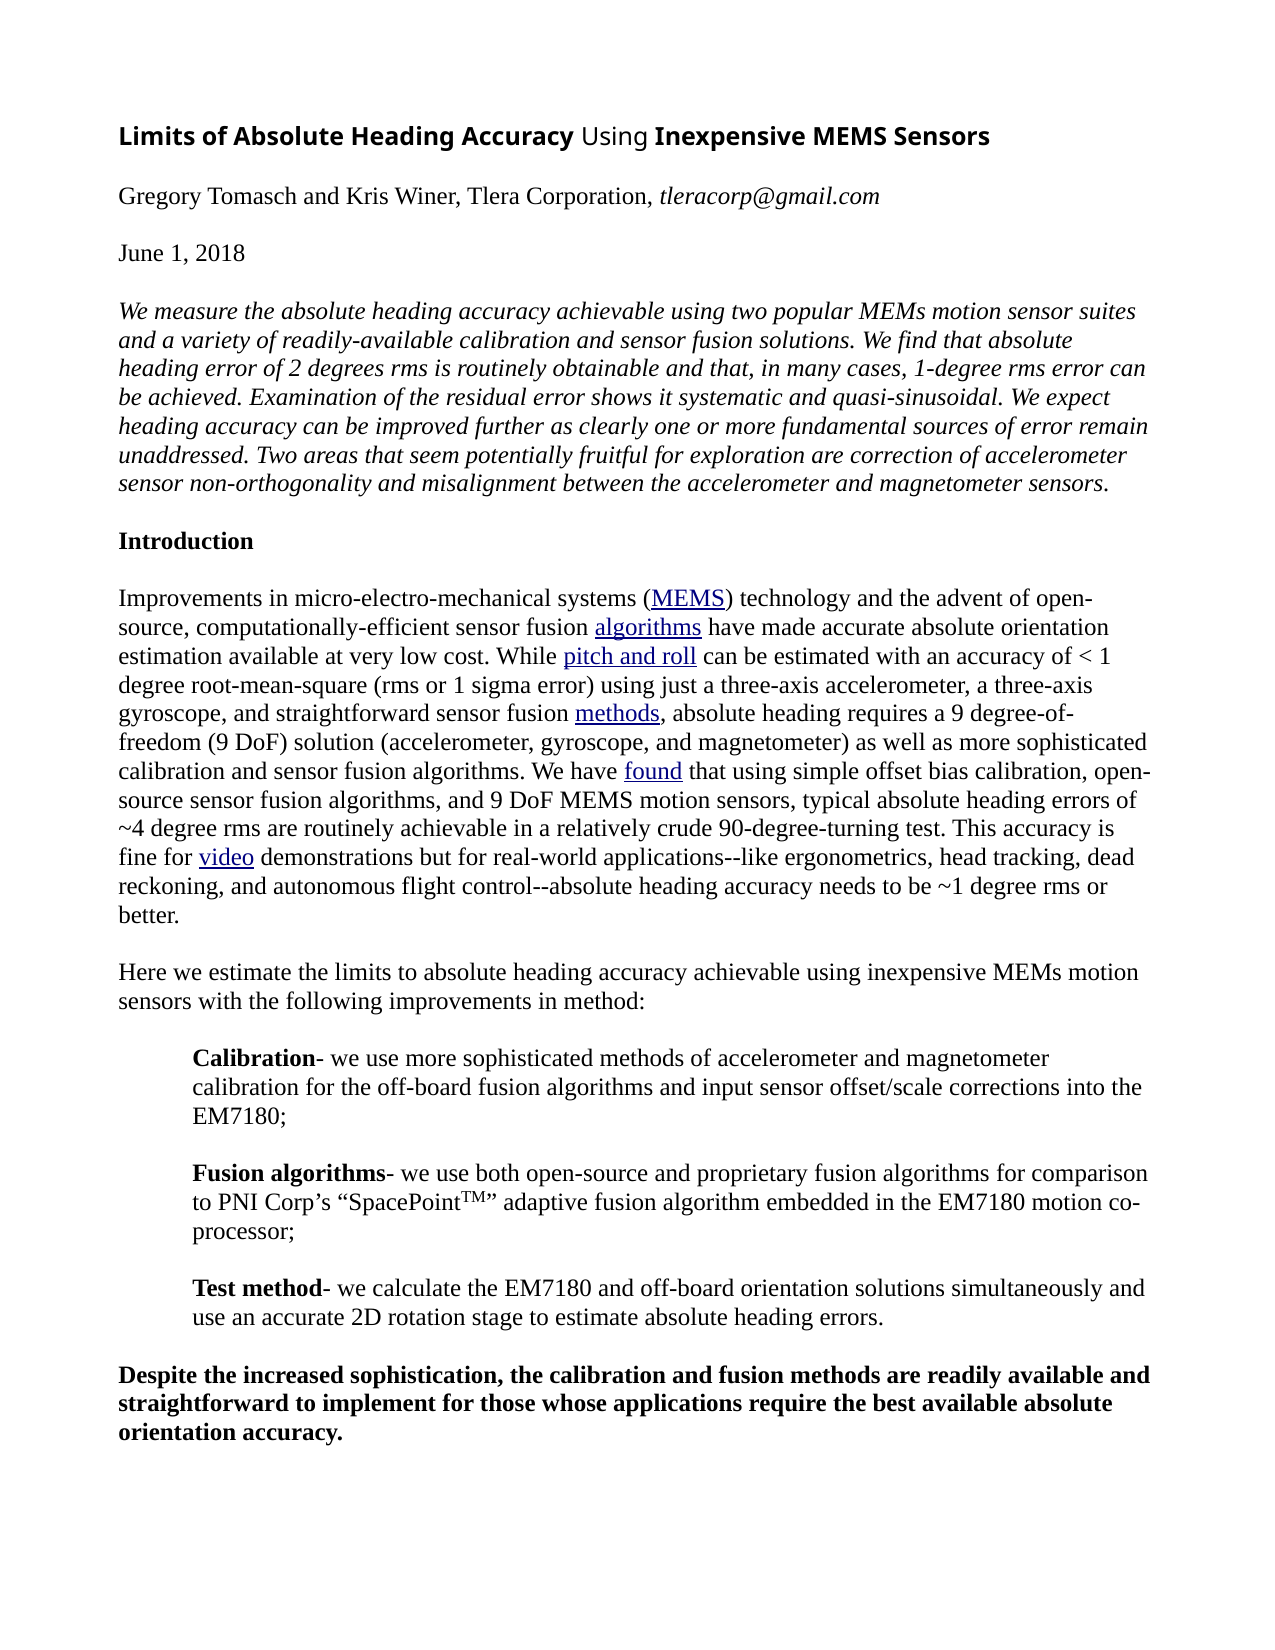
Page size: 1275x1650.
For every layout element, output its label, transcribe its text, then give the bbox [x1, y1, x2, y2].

text Calibration- we use more sophisticated methods of accelerometer and magnetometer calibration for the off-board fusion algorithms and input sensor offset/scale corrections into the EM7180; [192, 1043, 1157, 1130]
text Test method- we calculate the EM7180 and off-board orientation solutions simultaneously and use an accurate 2D rotation stage to estimate absolute heading errors. [192, 1273, 1157, 1331]
text Improvements in micro-electro-mechanical systems (MEMS) technology and the advent of open-source, computationally-efficient sensor fusion algorithms have made accurate absolute orientation estimation available at very low cost. While pitch and roll can be estimated with an accuracy of < 1 degree root-mean-square (rms or 1 sigma error) using just a three-axis accelerometer, a three-axis gyroscope, and straightforward sensor fusion methods, absolute heading requires a 9 degree-of-freedom (9 DoF) solution (accelerometer, gyroscope, and magnetometer) as well as more sophisticated calibration and sensor fusion algorithms. We have found that using simple offset bias calibration, open-source sensor fusion algorithms, and 9 DoF MEMS motion sensors, typical absolute heading errors of ~4 degree rms are routinely achievable in a relatively crude 90-degree-turning test. This accuracy is fine for video demonstrations but for real-world applications--like ergonometrics, head tracking, dead reckoning, and autonomous flight control--absolute heading accuracy needs to be ~1 degree rms or better. [118, 583, 1157, 928]
text We measure the absolute heading accuracy achievable using two popular MEMs motion sensor suites and a variety of readily-available calibration and sensor fusion solutions. We find that absolute heading error of 2 degrees rms is routinely obtainable and that, in many cases, 1-degree rms error can be achieved. Examination of the residual error shows it systematic and quasi-sinusoidal. We expect heading accuracy can be improved further as clearly one or more fundamental sources of error remain unaddressed. Two areas that seem potentially fruitful for exploration are correction of accelerometer sensor non-orthogonality and misalignment between the accelerometer and magnetometer sensors. [118, 296, 1157, 497]
text June 1, 2018 [118, 238, 1157, 267]
text [118, 1475, 1157, 1503]
text Here we estimate the limits to absolute heading accuracy achievable using inexpensive MEMs motion sensors with the following improvements in method: [118, 957, 1157, 1015]
text Fusion algorithms- we use both open-source and proprietary fusion algorithms for comparison to PNI Corp’s “SpacePointTM” adaptive fusion algorithm embedded in the EM7180 motion co-processor; [192, 1158, 1157, 1245]
text Introduction [118, 526, 1157, 555]
text Limits of Absolute Heading Accuracy Using Inexpensive MEMS Sensors [118, 118, 1157, 152]
text Despite the increased sophistication, the calibration and fusion methods are readily available and straightforward to implement for those whose applications require the best available absolute orientation accuracy. [118, 1360, 1157, 1446]
text Gregory Tomasch and Kris Winer, Tlera Corporation, tleracorp@gmail.com [118, 181, 1157, 210]
